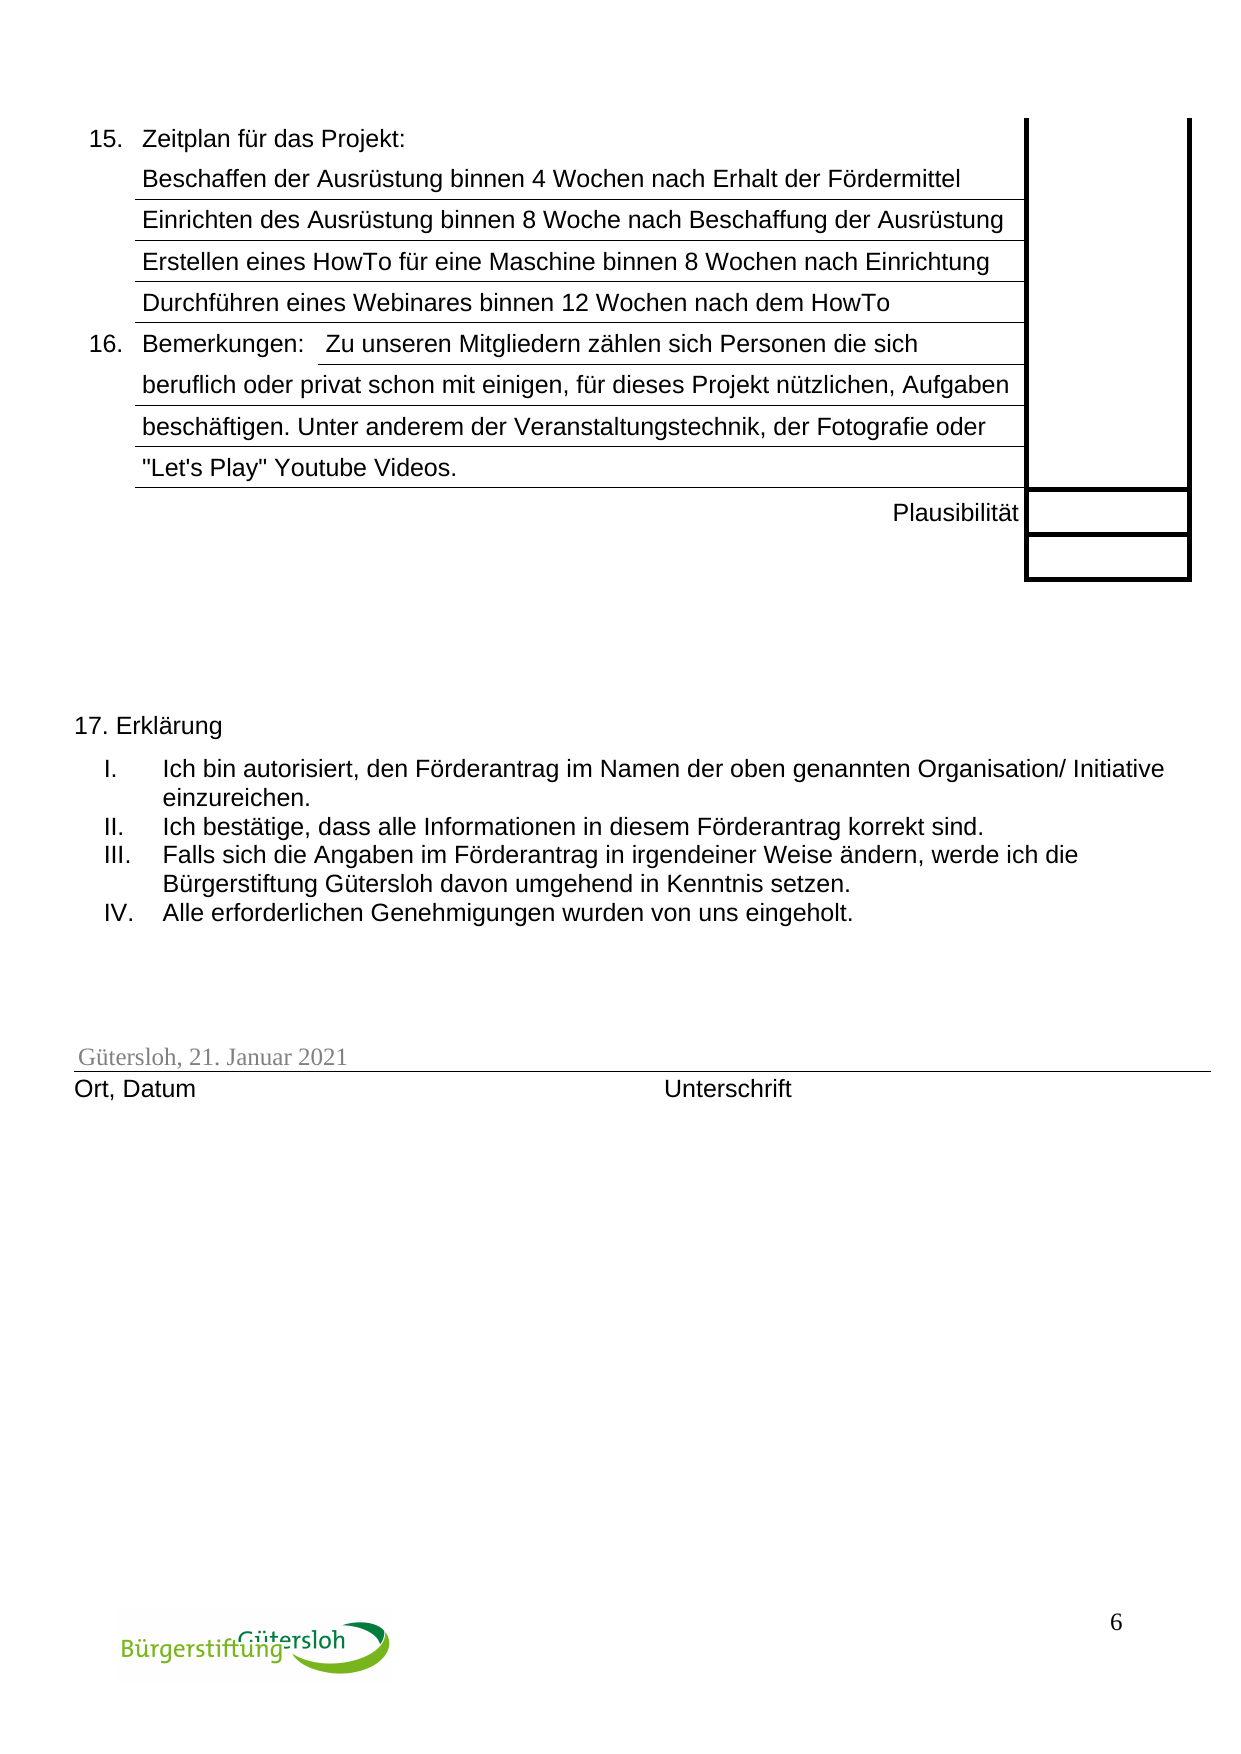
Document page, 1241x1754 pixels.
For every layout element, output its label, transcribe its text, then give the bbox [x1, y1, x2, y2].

table_cell beruflich oder privat schon mit einigen, für dieses Projekt nützlichen, Aufgaben [135, 364, 1024, 405]
table_header 15. [81, 118, 134, 158]
text Gütersloh, 21. Januar 2021 [59, 1042, 1211, 1071]
table_cell Durchführen eines Webinares binnen 12 Wochen nach dem HowTo [135, 282, 1024, 322]
table_cell beschäftigen. Unter anderem der Veranstaltungstechnik, der Fotografie oder [135, 406, 1024, 446]
text 17. Erklärung [74, 711, 1211, 740]
table_cell [81, 158, 134, 198]
table_cell [1029, 446, 1187, 487]
picture [118, 1607, 391, 1683]
table_cell [1029, 405, 1187, 446]
table_cell Erstellen eines HowTo für eine Maschine binnen 8 Wochen nach Einrichtung [135, 241, 1024, 281]
table_cell [81, 405, 134, 446]
table_cell [81, 199, 134, 240]
table_cell [81, 281, 134, 322]
table_cell [1029, 537, 1187, 577]
table_cell [81, 446, 134, 487]
table_cell [1029, 492, 1187, 532]
table_header Zeitplan für das Projekt: [135, 118, 1024, 158]
table_cell [1029, 364, 1187, 405]
table_cell [81, 364, 134, 405]
table_cell [81, 240, 134, 281]
table_cell 16. [81, 322, 134, 363]
table_cell [1029, 281, 1187, 322]
list Ich bestätige, dass alle Informationen in diesem Förderantrag korrekt sind. [103, 812, 1211, 841]
list Ich bin autorisiert, den Förderantrag im Namen der oben genannten Organisation/ Initiative einzureichen. [103, 754, 1211, 812]
table_cell Zu unseren Mitgliedern zählen sich Personen die sich [318, 323, 1024, 363]
list Falls sich die Angaben im Förderantrag in irgendeiner Weise ändern, werde ich die Bürgerstiftung Gütersloh davon umgehend in Kenntnis setzen. [103, 841, 1211, 898]
table_cell [1029, 240, 1187, 281]
table_cell [1029, 158, 1187, 198]
table_cell "Let's Play" Youtube Videos. [135, 447, 1024, 487]
table_cell Einrichten des Ausrüstung binnen 8 Woche nach Beschaffung der Ausrüstung [135, 200, 1024, 240]
table_cell [1029, 322, 1187, 363]
table_header [1029, 118, 1187, 158]
table_cell [81, 532, 1024, 577]
table_cell [1029, 199, 1187, 240]
table_cell Plausibilität [81, 487, 1024, 532]
table_cell Bemerkungen: [135, 323, 318, 363]
text Ort, Datum Unterschrift [74, 1072, 1211, 1102]
table_cell Beschaffen der Ausrüstung binnen 4 Wochen nach Erhalt der Fördermittel [135, 158, 1024, 198]
list Alle erforderlichen Genehmigungen wurden von uns eingeholt. [103, 898, 1211, 927]
